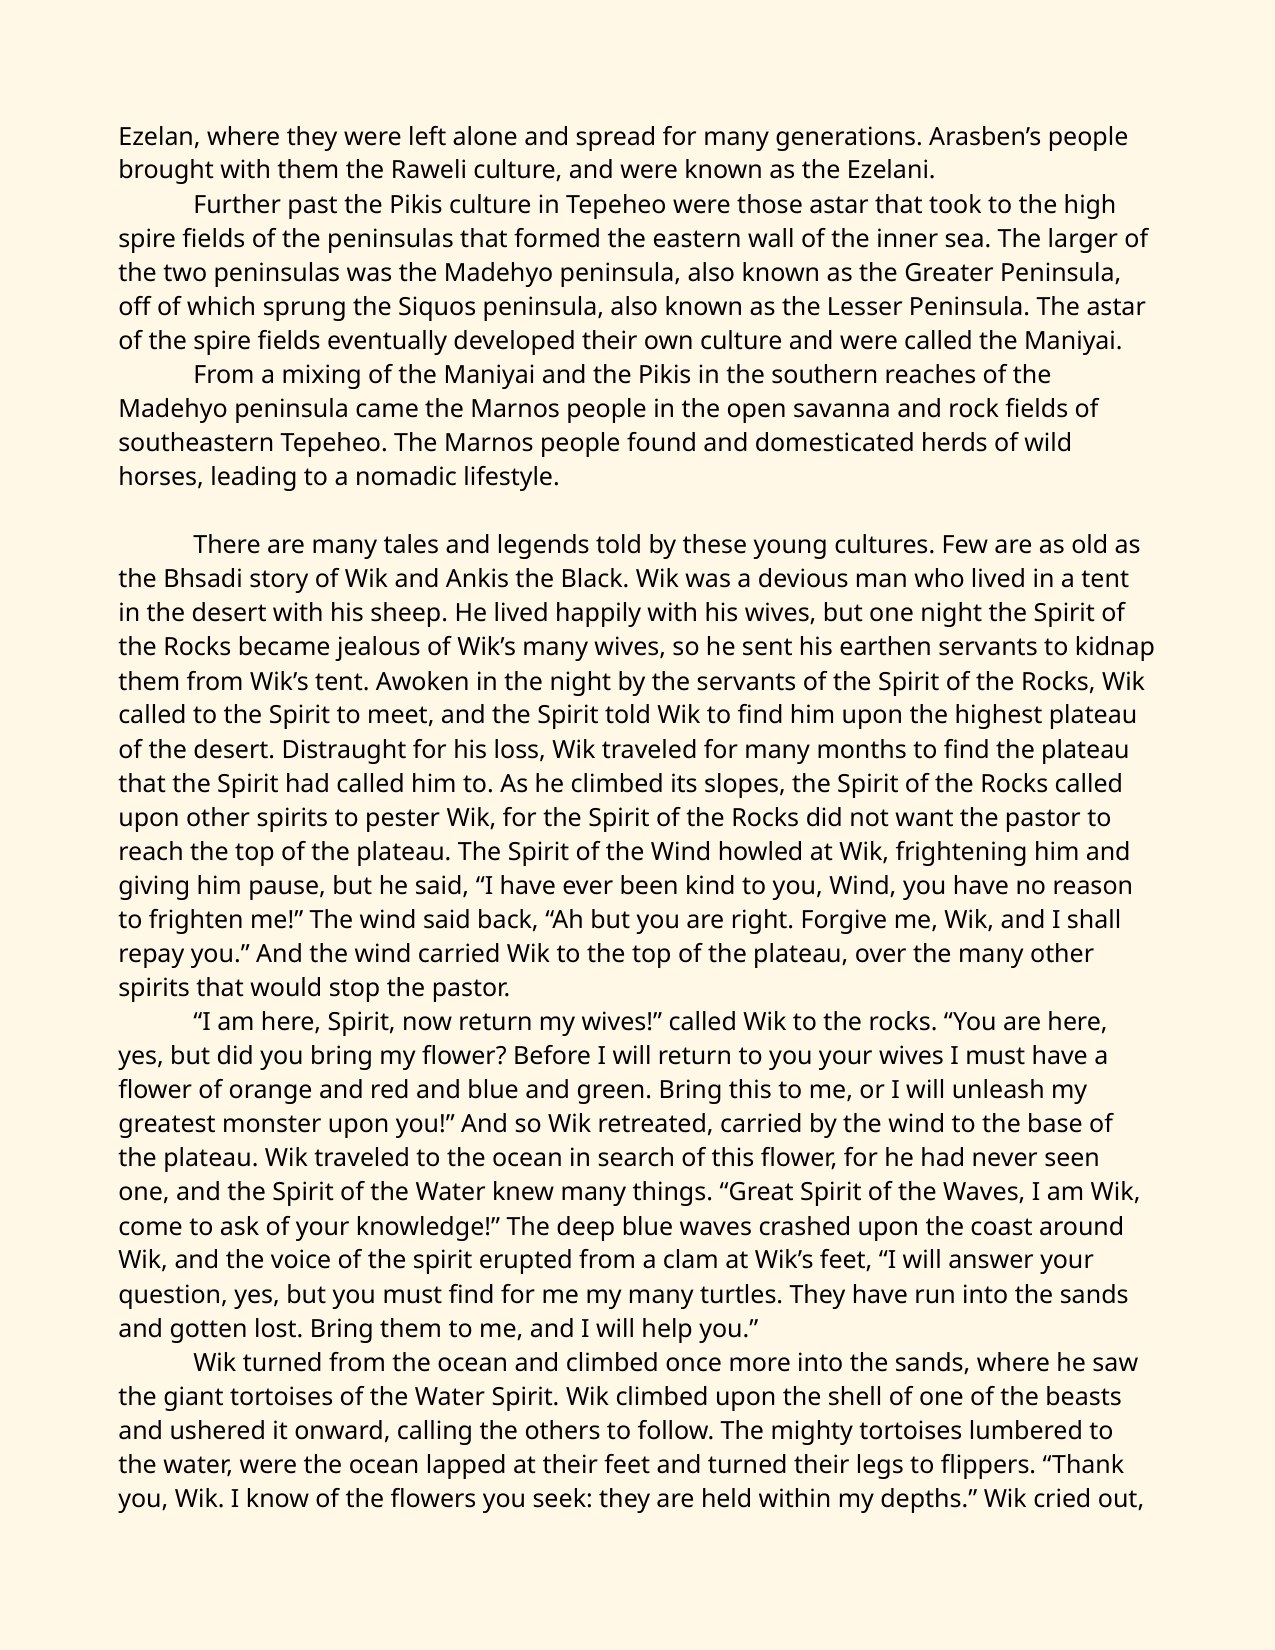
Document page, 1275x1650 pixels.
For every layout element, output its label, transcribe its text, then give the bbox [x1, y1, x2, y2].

text Wik turned from the ocean and climbed once more into the sands, where he saw the giant tortoises of the Water Spirit. Wik climbed upon the shell of one of the beasts and ushered it onward, calling the others to follow. The mighty tortoises lumbered to the water, were the ocean lapped at their feet and turned their legs to flippers. “Thank you, Wik. I know of the flowers you seek: they are held within my depths.” Wik cried out, [118, 1344, 1157, 1515]
text Further past the Pikis culture in Tepeheo were those astar that took to the high spire fields of the peninsulas that formed the eastern wall of the inner sea. The larger of the two peninsulas was the Madehyo peninsula, also known as the Greater Peninsula, off of which sprung the Siquos peninsula, also known as the Lesser Peninsula. The astar of the spire fields eventually developed their own culture and were called the Maniyai. [118, 186, 1157, 357]
text From a mixing of the Maniyai and the Pikis in the southern reaches of the Madehyo peninsula came the Marnos people in the open savanna and rock fields of southeastern Tepeheo. The Marnos people found and domesticated herds of wild horses, leading to a nomadic lifestyle. [118, 357, 1157, 493]
text Ezelan, where they were left alone and spread for many generations. Arasben’s people brought with them the Raweli culture, and were known as the Ezelani. [118, 118, 1157, 186]
text “I am here, Spirit, now return my wives!” called Wik to the rocks. “You are here, yes, but did you bring my flower? Before I will return to you your wives I must have a flower of orange and red and blue and green. Bring this to me, or I will unleash my greatest monster upon you!” And so Wik retreated, carried by the wind to the base of the plateau. Wik traveled to the ocean in search of this flower, for he had never seen one, and the Spirit of the Water knew many things. “Great Spirit of the Waves, I am Wik, come to ask of your knowledge!” The deep blue waves crashed upon the coast around Wik, and the voice of the spirit erupted from a clam at Wik’s feet, “I will answer your question, yes, but you must find for me my many turtles. They have run into the sands and gotten lost. Bring them to me, and I will help you.” [118, 1004, 1157, 1344]
text There are many tales and legends told by these young cultures. Few are as old as the Bhsadi story of Wik and Ankis the Black. Wik was a devious man who lived in a tent in the desert with his sheep. He lived happily with his wives, but one night the Spirit of the Rocks became jealous of Wik’s many wives, so he sent his earthen servants to kidnap them from Wik’s tent. Awoken in the night by the servants of the Spirit of the Rocks, Wik called to the Spirit to meet, and the Spirit told Wik to find him upon the highest plateau of the desert. Distraught for his loss, Wik traveled for many months to find the plateau that the Spirit had called him to. As he climbed its slopes, the Spirit of the Rocks called upon other spirits to pester Wik, for the Spirit of the Rocks did not want the pastor to reach the top of the plateau. The Spirit of the Wind howled at Wik, frightening him and giving him pause, but he said, “I have ever been kind to you, Wind, you have no reason to frighten me!” The wind said back, “Ah but you are right. Forgive me, Wik, and I shall repay you.” And the wind carried Wik to the top of the plateau, over the many other spirits that would stop the pastor. [118, 527, 1157, 1004]
